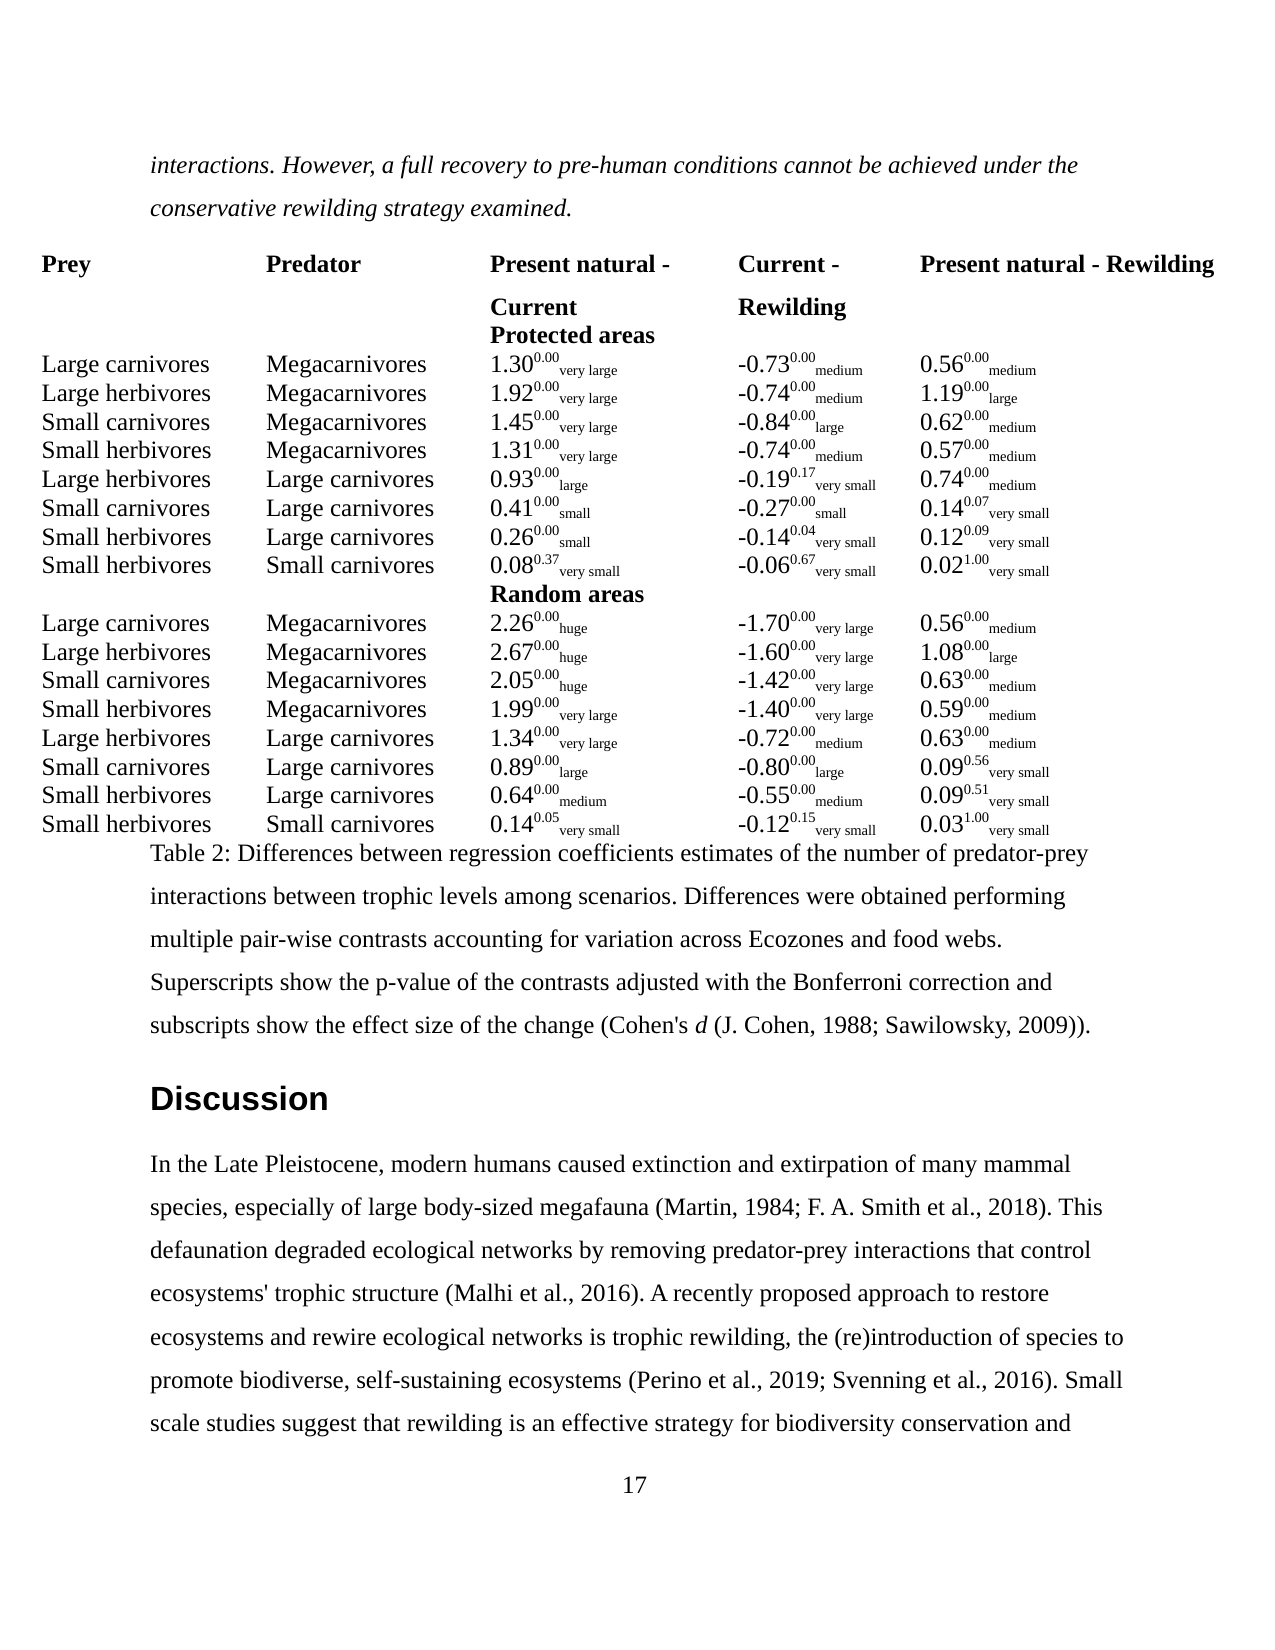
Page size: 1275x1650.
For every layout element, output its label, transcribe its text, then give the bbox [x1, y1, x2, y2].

table_cell 0.410.00small [486, 493, 733, 522]
table_cell 1.080.00large [915, 637, 1248, 666]
table_cell 0.090.51very small [915, 781, 1248, 809]
table_cell Large carnivores [261, 493, 486, 522]
table_cell Small carnivores [37, 493, 261, 522]
table_cell Small carnivores [261, 551, 486, 579]
table_header Present natural - Rewilding [915, 249, 1248, 321]
table_cell 0.031.00very small [915, 809, 1248, 838]
table_cell -0.140.04very small [733, 522, 915, 551]
table_cell -0.550.00medium [733, 781, 915, 809]
table_cell 0.590.00medium [915, 694, 1248, 723]
table_cell 0.021.00very small [915, 551, 1248, 579]
table_cell Megacarnivores [261, 694, 486, 723]
table_cell -0.120.15very small [733, 809, 915, 838]
table_cell Large herbivores [37, 637, 261, 666]
table_cell Large herbivores [37, 378, 261, 407]
table_header Present natural - Current [486, 249, 733, 321]
table_cell -0.800.00large [733, 752, 915, 781]
table_cell 0.140.05very small [486, 809, 733, 838]
table_cell [37, 321, 261, 349]
table_cell 0.120.09very small [915, 522, 1248, 551]
table_cell 0.080.37very small [486, 551, 733, 579]
table_cell 0.890.00large [486, 752, 733, 781]
table_header Current - Rewilding [733, 249, 915, 321]
text interactions. However, a full recovery to pre-human conditions cannot be achieved under the conservative rewilding strategy examined. [150, 150, 1125, 222]
table_cell Small herbivores [37, 781, 261, 809]
table_cell [261, 579, 486, 608]
table_cell 0.560.00medium [915, 608, 1248, 637]
table_cell 0.260.00small [486, 522, 733, 551]
table_cell Small carnivores [37, 407, 261, 436]
table_cell -0.190.17very small [733, 464, 915, 493]
table_cell 1.190.00large [915, 378, 1248, 407]
table_cell Large carnivores [261, 781, 486, 809]
table_cell 0.630.00medium [915, 666, 1248, 694]
table_cell 0.640.00medium [486, 781, 733, 809]
table_header Prey [37, 249, 261, 321]
table_cell -0.730.00medium [733, 349, 915, 378]
table_cell -1.420.00very large [733, 666, 915, 694]
table_cell Megacarnivores [261, 349, 486, 378]
table_cell -0.270.00small [733, 493, 915, 522]
table_cell 2.670.00huge [486, 637, 733, 666]
table_cell 0.560.00medium [915, 349, 1248, 378]
table_cell 2.260.00huge [486, 608, 733, 637]
table_cell -0.060.67very small [733, 551, 915, 579]
table_cell Small herbivores [37, 436, 261, 464]
table_cell Small herbivores [37, 694, 261, 723]
text Table 2: Differences between regression coefficients estimates of the number of predator-prey interactions between trophic levels among scenarios. Differences were obtained performing multiple pair-wise contrasts accounting for variation across Ecozones and food webs. Superscripts show the p-value of the contrasts adjusted with the Bonferroni correction and subscripts show the effect size of the change (Cohen's d (J. Cohen, 1988; Sawilowsky, 2009)). [150, 838, 1125, 1039]
table_cell 0.930.00large [486, 464, 733, 493]
table_cell [915, 579, 1248, 608]
table_cell 0.570.00medium [915, 436, 1248, 464]
table_cell -0.840.00large [733, 407, 915, 436]
table_cell -0.740.00medium [733, 436, 915, 464]
table_cell 1.310.00very large [486, 436, 733, 464]
table_cell [261, 321, 486, 349]
table_cell -1.700.00very large [733, 608, 915, 637]
table_cell Megacarnivores [261, 608, 486, 637]
table_cell 2.050.00huge [486, 666, 733, 694]
table_header Predator [261, 249, 486, 321]
table_cell 1.450.00very large [486, 407, 733, 436]
table_cell 0.620.00medium [915, 407, 1248, 436]
table_cell Large carnivores [261, 723, 486, 752]
table_cell -0.740.00medium [733, 378, 915, 407]
table_cell [733, 579, 915, 608]
table_cell Megacarnivores [261, 378, 486, 407]
table_cell 0.630.00medium [915, 723, 1248, 752]
table_cell Small herbivores [37, 522, 261, 551]
table_cell Small carnivores [37, 666, 261, 694]
table_cell Random areas [486, 579, 733, 608]
text In the Late Pleistocene, modern humans caused extinction and extirpation of many mammal species, especially of large body-sized megafauna (Martin, 1984; F. A. Smith et al., 2018). This defaunation degraded ecological networks by removing predator-prey interactions that control ecosystems' trophic structure (Malhi et al., 2016). A recently proposed approach to restore ecosystems and rewire ecological networks is trophic rewilding, the (re)introduction of species to promote biodiverse, self-sustaining ecosystems (Perino et al., 2019; Svenning et al., 2016). Small scale studies suggest that rewilding is an effective strategy for biodiversity conservation and [150, 1149, 1125, 1437]
table_cell Small carnivores [37, 752, 261, 781]
table_cell [37, 579, 261, 608]
table_cell 1.920.00very large [486, 378, 733, 407]
table_cell Large herbivores [37, 723, 261, 752]
table_cell 0.090.56very small [915, 752, 1248, 781]
subtitle Discussion [150, 1079, 1125, 1117]
table_cell Large carnivores [261, 522, 486, 551]
table_cell 1.300.00very large [486, 349, 733, 378]
table_cell Megacarnivores [261, 407, 486, 436]
table_cell Large carnivores [261, 464, 486, 493]
table_cell -1.600.00very large [733, 637, 915, 666]
table_cell Large carnivores [37, 608, 261, 637]
table_cell [915, 321, 1248, 349]
table_cell -1.400.00very large [733, 694, 915, 723]
table_cell 1.340.00very large [486, 723, 733, 752]
table_cell 0.140.07very small [915, 493, 1248, 522]
table_cell Protected areas [486, 321, 733, 349]
table_cell 1.990.00very large [486, 694, 733, 723]
table_cell Megacarnivores [261, 666, 486, 694]
table_cell Megacarnivores [261, 637, 486, 666]
table_cell Megacarnivores [261, 436, 486, 464]
table_cell Large carnivores [37, 349, 261, 378]
table_cell Large carnivores [261, 752, 486, 781]
table_cell Small herbivores [37, 551, 261, 579]
table_cell Small carnivores [261, 809, 486, 838]
table_cell [733, 321, 915, 349]
table_cell 0.740.00medium [915, 464, 1248, 493]
table_cell Large herbivores [37, 464, 261, 493]
table_cell -0.720.00medium [733, 723, 915, 752]
table_cell Small herbivores [37, 809, 261, 838]
